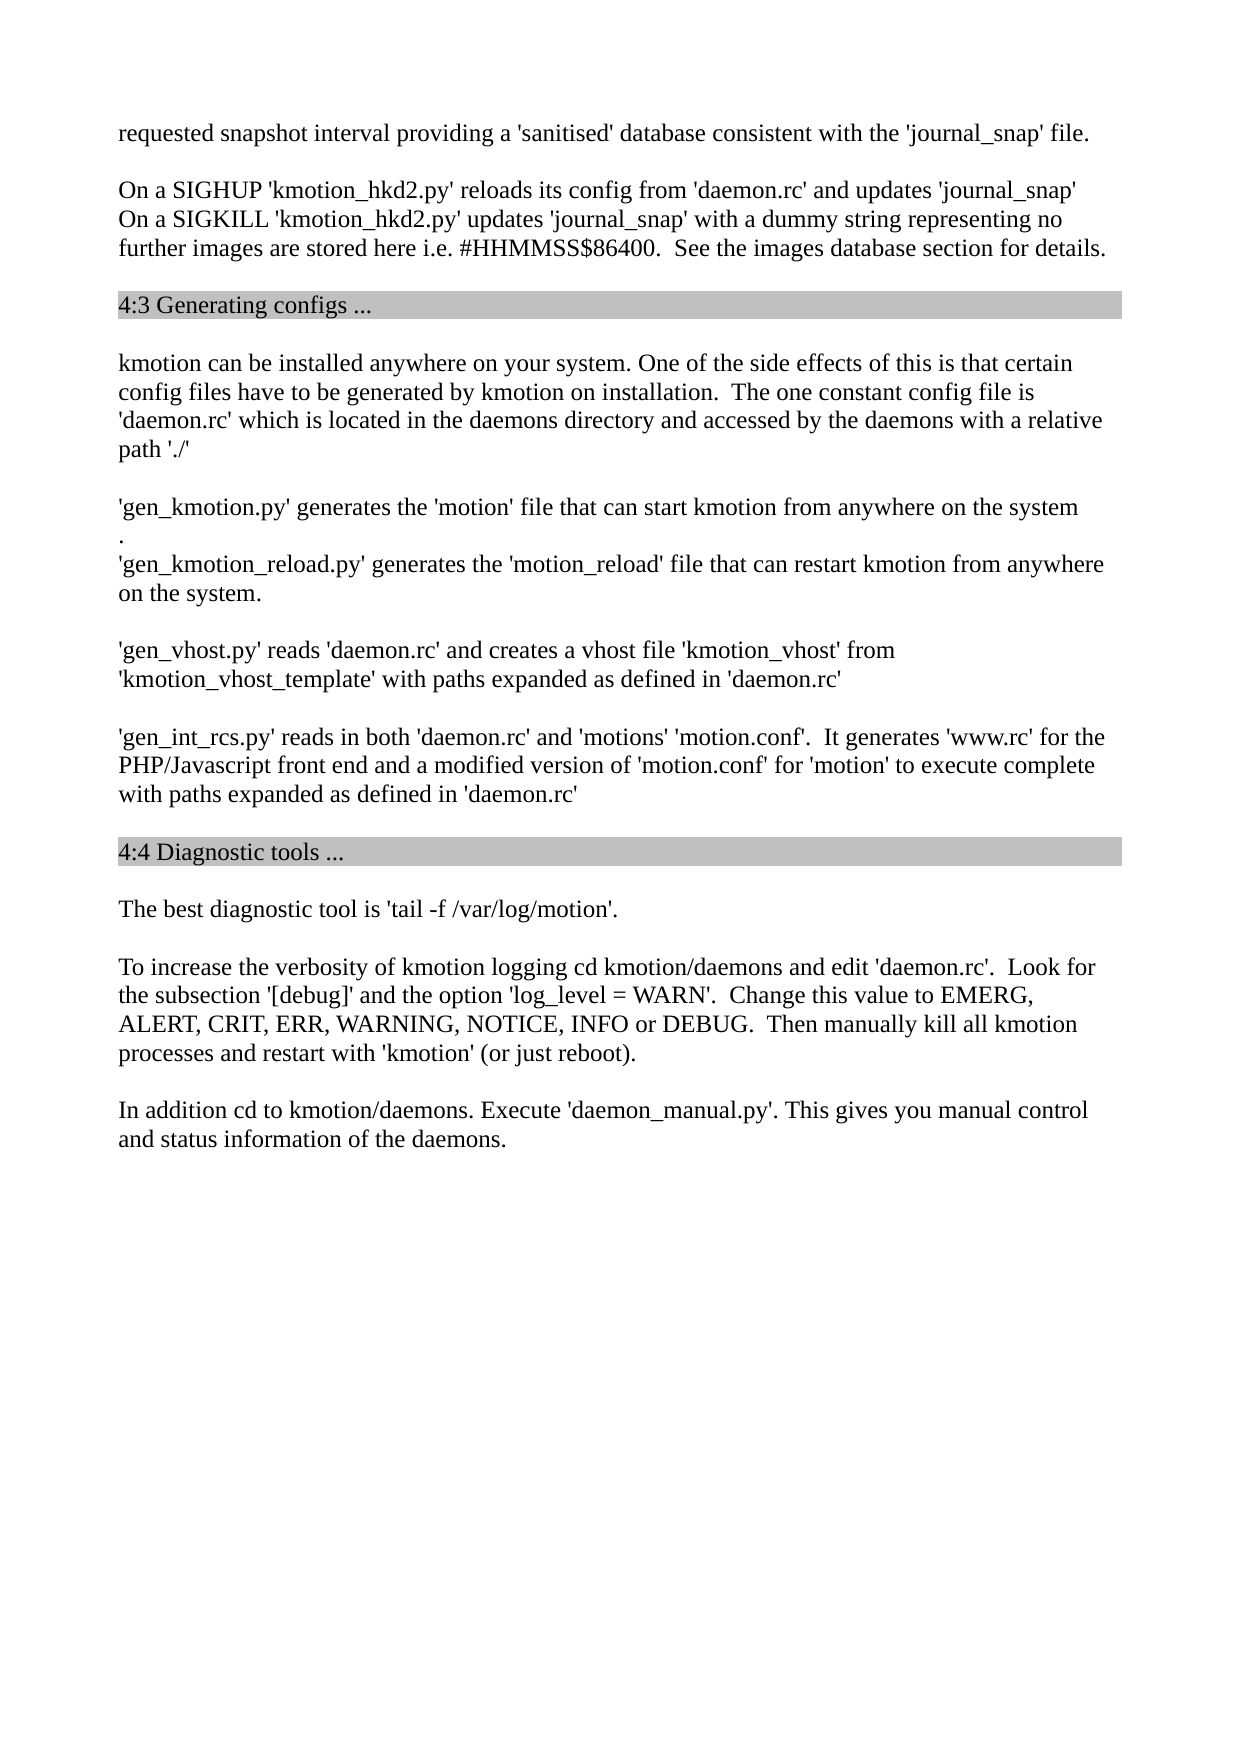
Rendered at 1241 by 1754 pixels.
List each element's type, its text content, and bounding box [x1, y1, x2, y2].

text 4:3 Generating configs ... [118, 291, 1122, 319]
text . [118, 521, 1122, 549]
text In addition cd to kmotion/daemons. Execute 'daemon_manual.py'. This gives you manual control and status information of the daemons. [118, 1096, 1122, 1153]
text 'gen_int_rcs.py' reads in both 'daemon.rc' and 'motions' 'motion.conf'. It generates 'www.rc' for the PHP/Javascript front end and a modified version of 'motion.conf' for 'motion' to execute complete with paths expanded as defined in 'daemon.rc' [118, 722, 1122, 808]
text 'gen_vhost.py' reads 'daemon.rc' and creates a vhost file 'kmotion_vhost' from 'kmotion_vhost_template' with paths expanded as defined in 'daemon.rc' [118, 636, 1122, 693]
text kmotion can be installed anywhere on your system. One of the side effects of this is that certain config files have to be generated by kmotion on installation. The one constant config file is 'daemon.rc' which is located in the daemons directory and accessed by the daemons with a relative path './' [118, 348, 1122, 463]
text 'gen_kmotion.py' generates the 'motion' file that can start kmotion from anywhere on the system [118, 492, 1122, 521]
text To increase the verbosity of kmotion logging cd kmotion/daemons and edit 'daemon.rc'. Look for the subsection '[debug]' and the option 'log_level = WARN'. Change this value to EMERG, ALERT, CRIT, ERR, WARNING, NOTICE, INFO or DEBUG. Then manually kill all kmotion processes and restart with 'kmotion' (or just reboot). [118, 952, 1122, 1067]
text The best diagnostic tool is 'tail -f /var/log/motion'. [118, 894, 1122, 923]
text On a SIGHUP 'kmotion_hkd2.py' reloads its config from 'daemon.rc' and updates 'journal_snap' [118, 176, 1122, 204]
text 4:4 Diagnostic tools ... [118, 837, 1122, 866]
text On a SIGKILL 'kmotion_hkd2.py' updates 'journal_snap' with a dummy string representing no further images are stored here i.e. #HHMMSS$86400. See the images database section for details. [118, 204, 1122, 262]
text requested snapshot interval providing a 'sanitised' database consistent with the 'journal_snap' file. [118, 118, 1122, 147]
text 'gen_kmotion_reload.py' generates the 'motion_reload' file that can restart kmotion from anywhere on the system. [118, 549, 1122, 607]
